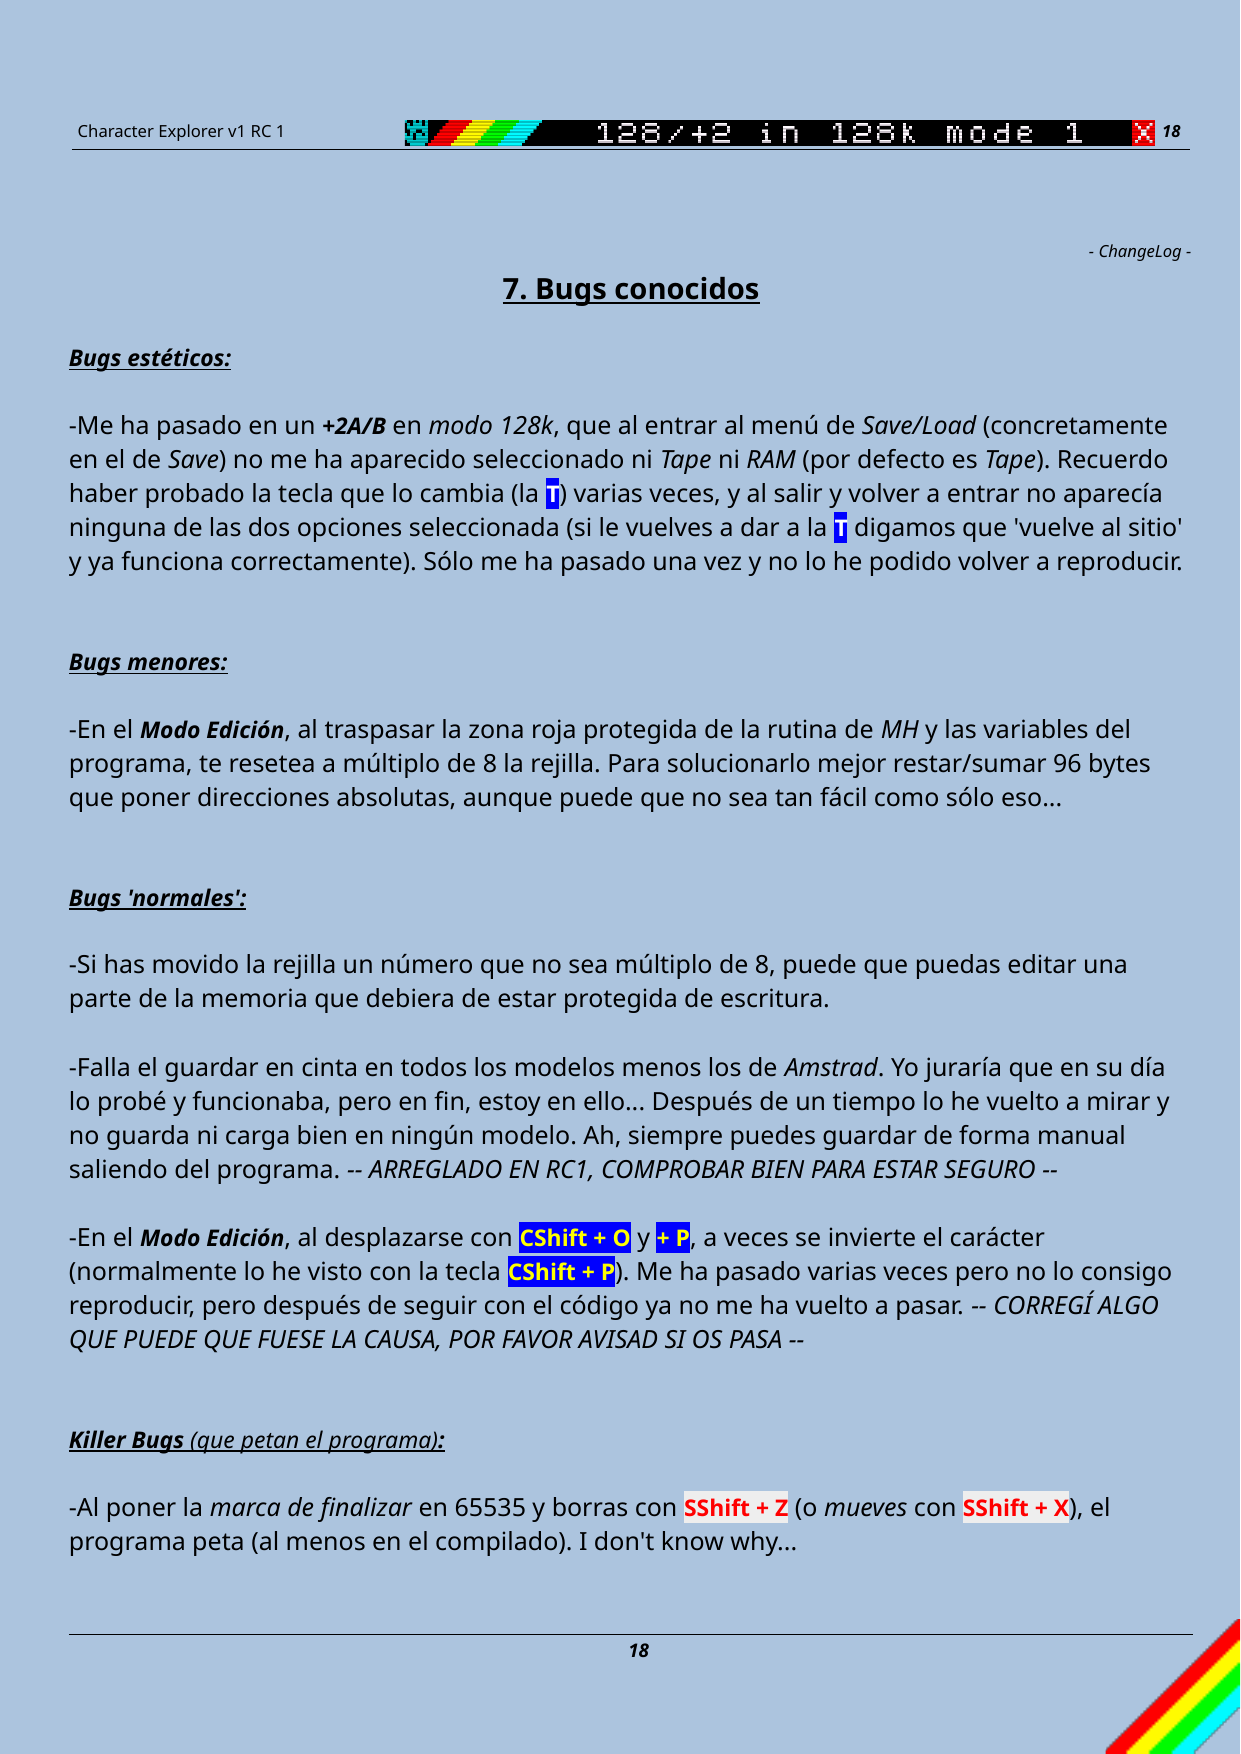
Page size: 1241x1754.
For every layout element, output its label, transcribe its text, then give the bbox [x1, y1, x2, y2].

text Bugs estéticos: [69, 342, 1193, 373]
text -En el Modo Edición, al traspasar la zona roja protegida de la rutina de MH y las variables del programa, te resetea a múltiplo de 8 la rejilla. Para solucionarlo mejor restar/sumar 96 bytes que poner direcciones absolutas, aunque puede que no sea tan fácil como sólo eso... [69, 711, 1193, 813]
text 7. Bugs conocidos [69, 268, 1193, 308]
text Bugs menores: [69, 646, 1193, 677]
text -En el Modo Edición, al desplazarse con CShift + O y + P, a veces se invierte el carácter (normalmente lo he visto con la tecla CShift + P). Me ha pasado varias veces pero no lo consigo reproducir, pero después de seguir con el código ya no me ha vuelto a pasar. -- CORREGÍ ALGO QUE PUEDE QUE FUESE LA CAUSA, POR FAVOR AVISAD SI OS PASA -- [69, 1219, 1193, 1356]
text -Falla el guardar en cinta en todos los modelos menos los de Amstrad. Yo juraría que en su día lo probé y funcionaba, pero en fin, estoy en ello... Después de un tiempo lo he vuelto a mirar y no guarda ni carga bien en ningún modelo. Ah, siempre puedes guardar de forma manual saliendo del programa. -- ARREGLADO EN RC1, COMPROBAR BIEN PARA ESTAR SEGURO -- [69, 1049, 1193, 1185]
text - ChangeLog - [69, 240, 1193, 263]
picture [1105, 1619, 1241, 1754]
text -Al poner la marca de finalizar en 65535 y borras con SShift + Z (o mueves con SShift + X), el programa peta (al menos en el compilado). I don't know why... [69, 1489, 1193, 1557]
picture [404, 120, 1155, 146]
text -Si has movido la rejilla un número que no sea múltiplo de 8, puede que puedas editar una parte de la memoria que debiera de estar protegida de escritura. [69, 947, 1193, 1015]
text Bugs 'normales': [69, 882, 1193, 913]
text Killer Bugs (que petan el programa): [69, 1424, 1193, 1455]
text -Me ha pasado en un +2A/B en modo 128k, que al entrar al menú de Save/Load (concretamente en el de Save) no me ha aparecido seleccionado ni Tape ni RAM (por defecto es Tape). Recuerdo haber probado la tecla que lo cambia (la T) varias veces, y al salir y volver a entrar no aparecía ninguna de las dos opciones seleccionada (si le vuelves a dar a la T digamos que 'vuelve al sitio' y ya funciona correctamente). Sólo me ha pasado una vez y no lo he podido volver a reproducir. [69, 408, 1193, 578]
